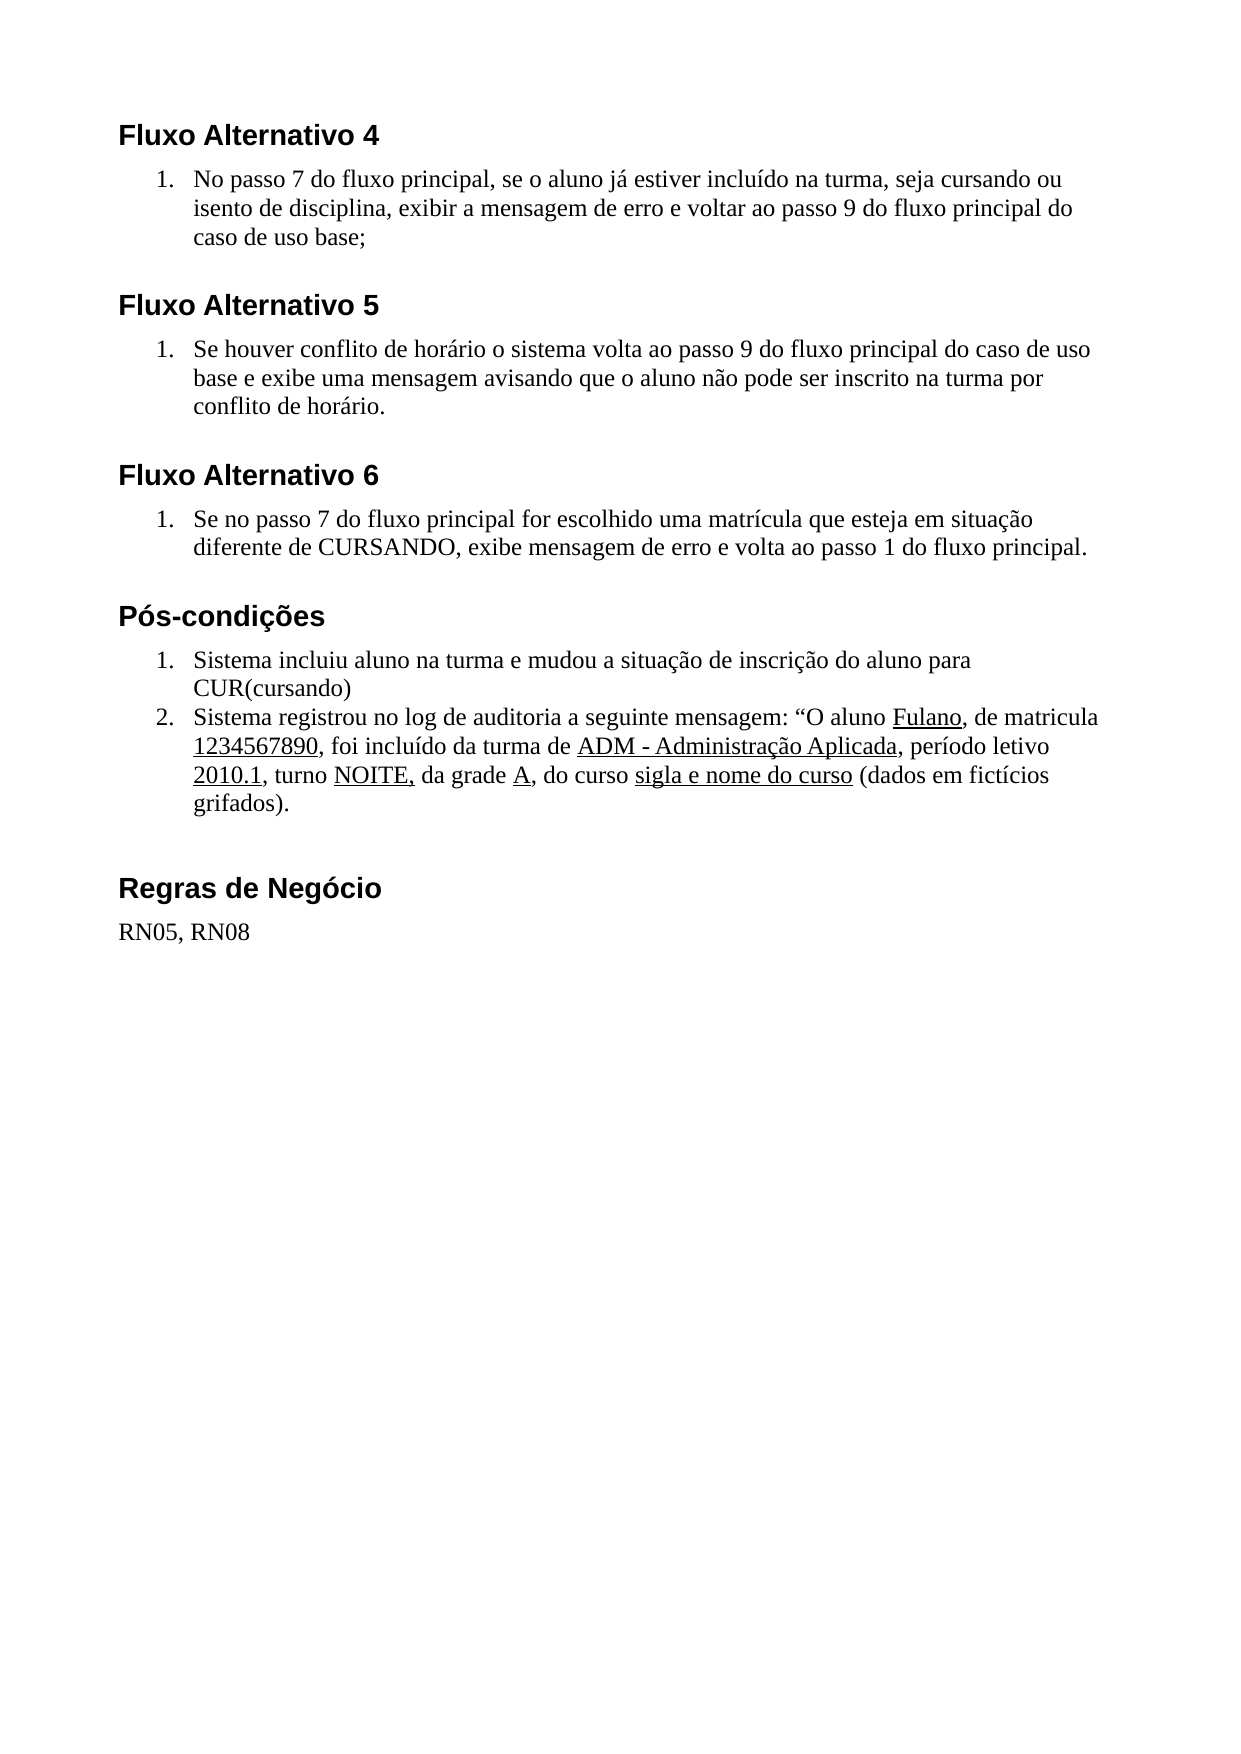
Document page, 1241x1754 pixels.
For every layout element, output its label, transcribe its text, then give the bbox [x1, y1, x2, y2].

subtitle Fluxo Alternativo 5 [118, 288, 1122, 321]
list No passo 7 do fluxo principal, se o aluno já estiver incluído na turma, seja cursando ou isento de disciplina, exibir a mensagem de erro e voltar ao passo 9 do fluxo principal do caso de uso base; [156, 164, 1122, 250]
subtitle Regras de Negócio [118, 871, 1122, 904]
text RN05, RN08 [118, 917, 1122, 946]
subtitle Pós-condições [118, 599, 1122, 632]
list Sistema incluiu aluno na turma e mudou a situação de inscrição do aluno para CUR(cursando) [156, 645, 1122, 702]
subtitle Fluxo Alternativo 4 [118, 118, 1122, 152]
list Se houver conflito de horário o sistema volta ao passo 9 do fluxo principal do caso de uso base e exibe uma mensagem avisando que o aluno não pode ser inscrito na turma por conflito de horário. [156, 334, 1122, 420]
subtitle Fluxo Alternativo 6 [118, 458, 1122, 491]
list Se no passo 7 do fluxo principal for escolhido uma matrícula que esteja em situação diferente de CURSANDO, exibe mensagem de erro e volta ao passo 1 do fluxo principal. [156, 504, 1122, 561]
list Sistema registrou no log de auditoria a seguinte mensagem: “O aluno Fulano, de matricula 1234567890, foi incluído da turma de ADM - Administração Aplicada, período letivo 2010.1, turno NOITE, da grade A, do curso sigla e nome do curso (dados em fictícios grifados). [156, 702, 1122, 817]
